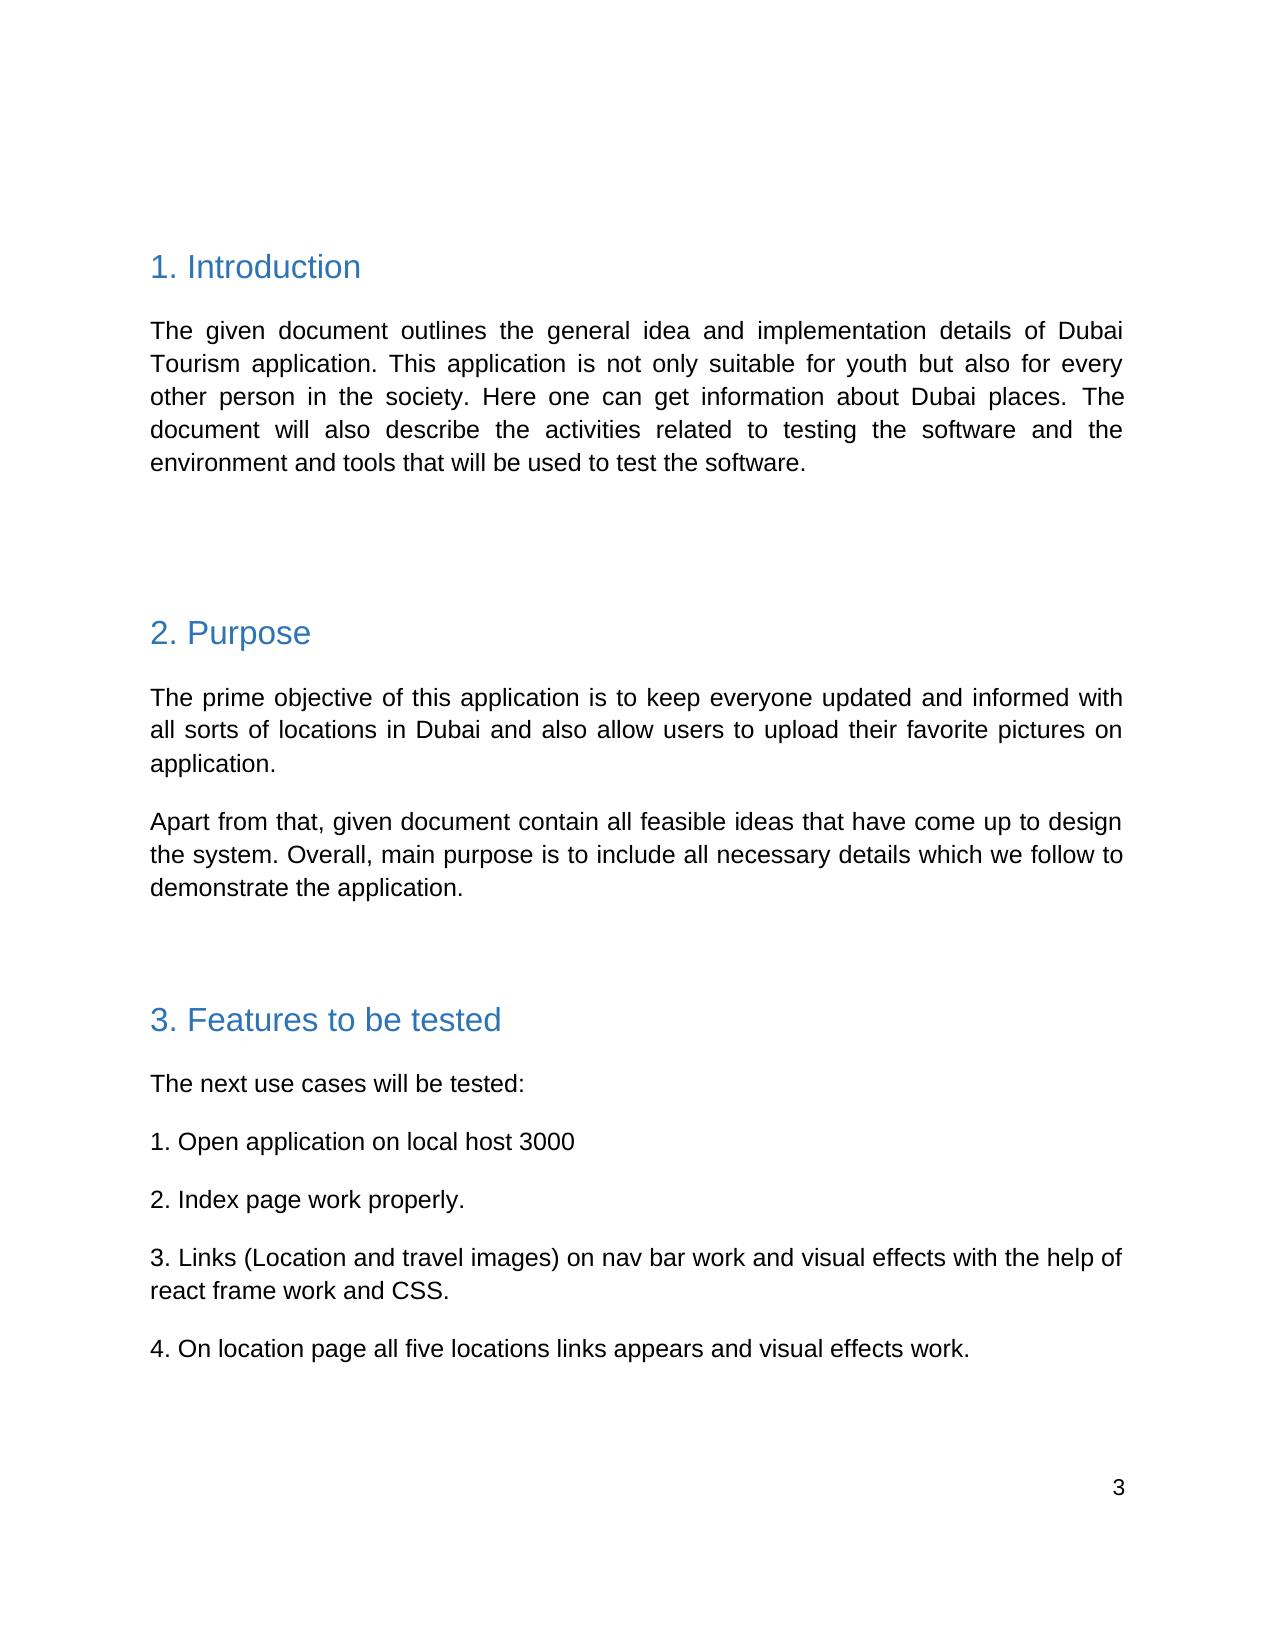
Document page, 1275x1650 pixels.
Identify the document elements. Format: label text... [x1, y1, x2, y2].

subtitle 1. Introduction [150, 247, 1125, 285]
text The prime objective of this application is to keep everyone updated and informed with all sorts of locations in Dubai and also allow users to upload their favorite pictures on application. [150, 682, 1125, 777]
text 1. Open application on local host 3000 [150, 1127, 1125, 1156]
text 3. Features to be tested [150, 1000, 1125, 1038]
text Apart from that, given document contain all feasible ideas that have come up to design the system. Overall, main purpose is to include all necessary details which we follow to demonstrate the application. [150, 807, 1125, 901]
text 2. Index page work properly. [150, 1185, 1125, 1214]
text 3. Links (Location and travel images) on nav bar work and visual effects with the help of react frame work and CSS. [150, 1243, 1125, 1305]
subtitle 2. Purpose [150, 613, 1125, 652]
text The next use cases will be tested: [150, 1069, 1125, 1098]
text 4. On location page all five locations links appears and visual effects work. [150, 1334, 1125, 1363]
text The given document outlines the general idea and implementation details of Dubai Tourism application. This application is not only suitable for youth but also for every other person in the society. Here one can get information about Dubai places. The document will also describe the activities related to testing the software and the environment and tools that will be used to test the software. [150, 316, 1125, 477]
